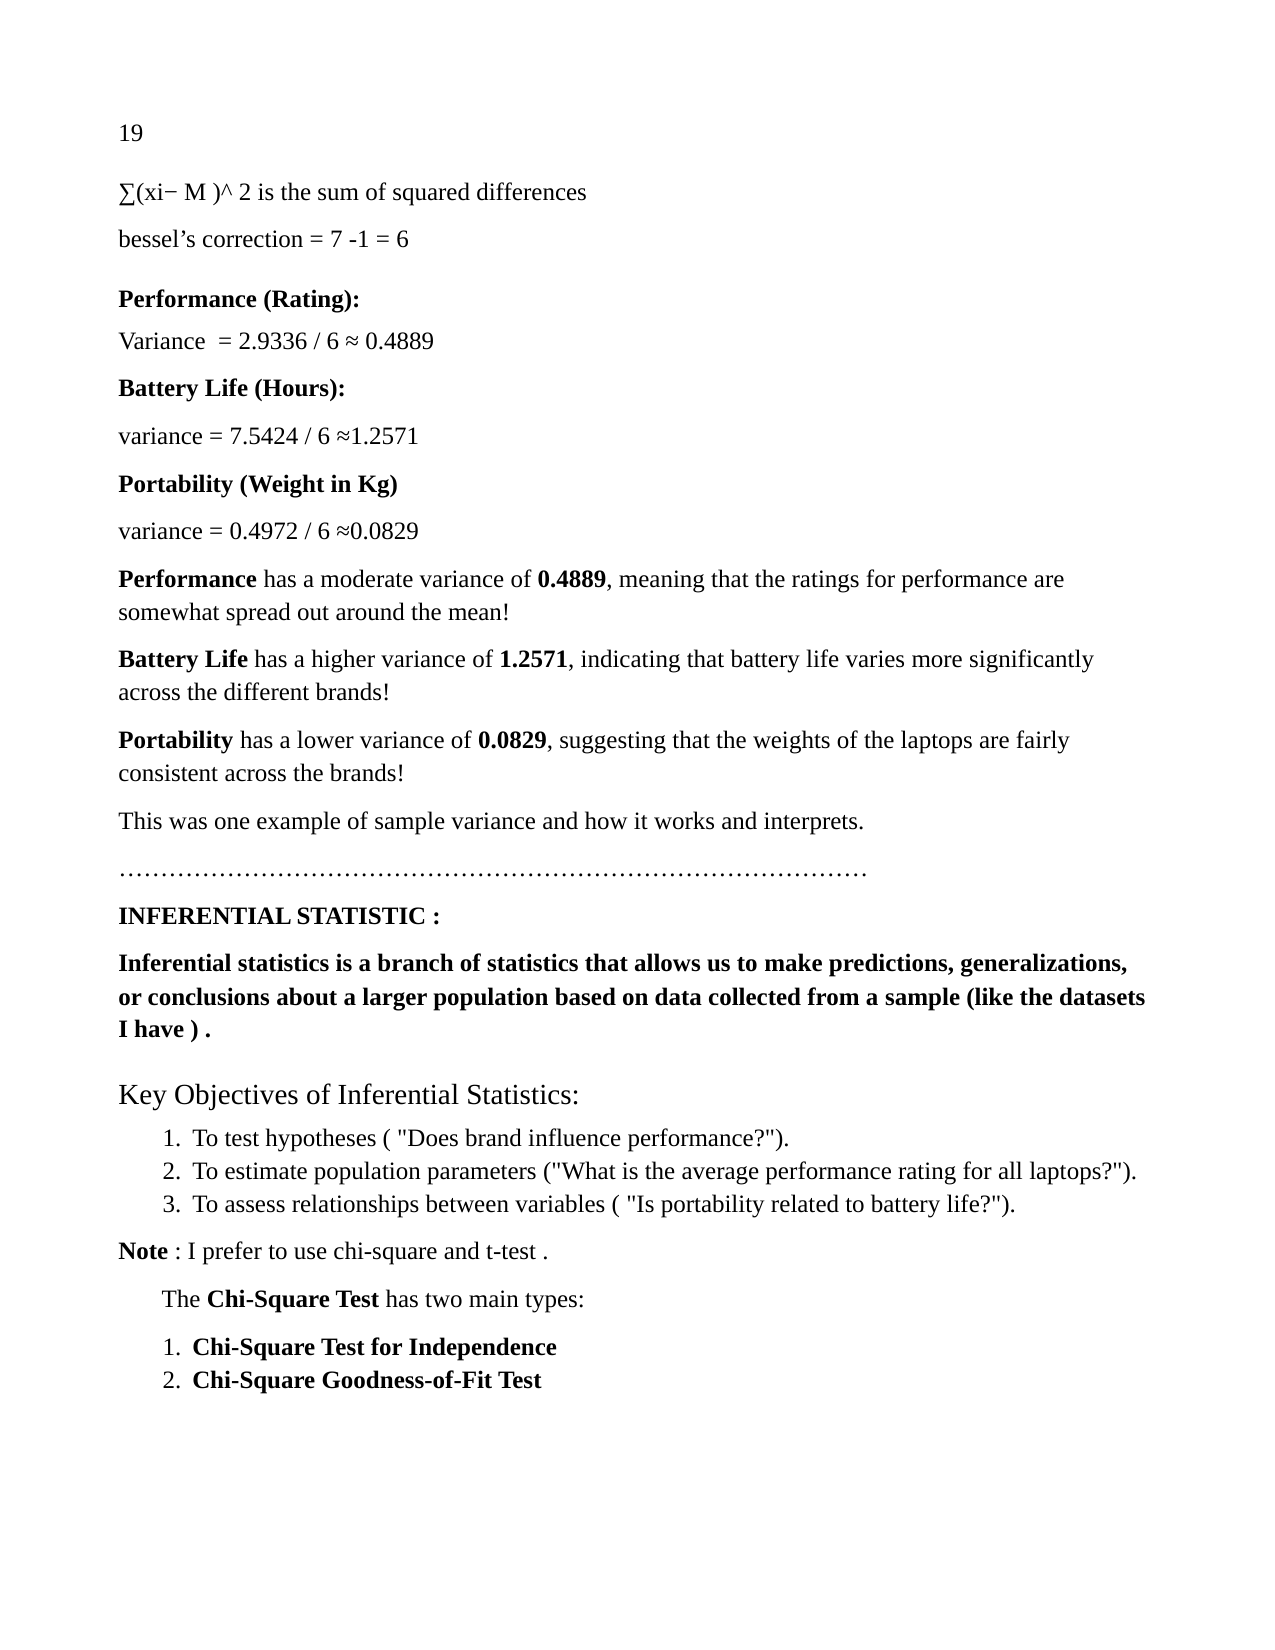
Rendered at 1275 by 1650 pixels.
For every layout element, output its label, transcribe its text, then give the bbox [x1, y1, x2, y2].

text ……………………………………………………………………………… [118, 853, 1157, 882]
text ∑(xi− M )^ 2 is the sum of squared differences [118, 177, 1157, 206]
list To assess relationships between variables ( "Is portability related to battery life?"). [162, 1189, 1157, 1218]
list Chi-Square Test for Independence [162, 1332, 1157, 1360]
text INFERENTIAL STATISTIC : [118, 901, 1157, 930]
text The Chi-Square Test has two main types: [118, 1284, 1157, 1313]
text Inferential statistics is a branch of statistics that allows us to make predictions, generalizations, or conclusions about a larger population based on data collected from a sample (like the datasets I have ) . [118, 948, 1157, 1043]
list To estimate population parameters ("What is the average performance rating for all laptops?"). [162, 1156, 1157, 1184]
text variance = 0.4972 / 6 ≈0.0829 [118, 516, 1157, 545]
text Variance = 2.9336 / 6 ≈ 0.4889 [118, 326, 1157, 354]
text Battery Life has a higher variance of 1.2571, indicating that battery life varies more significantly across the different brands! [118, 644, 1157, 706]
text Note : I prefer to use chi-square and t-test . [118, 1236, 1157, 1265]
text variance = 7.5424 / 6 ≈1.2571 [118, 421, 1157, 450]
subtitle Performance (Rating): [118, 284, 1157, 313]
text Portability (Weight in Kg) [118, 469, 1157, 497]
subtitle Key Objectives of Inferential Statistics: [118, 1077, 1157, 1110]
text Portability has a lower variance of 0.0829, suggesting that the weights of the laptops are fairly consistent across the brands! [118, 725, 1157, 787]
text Battery Life (Hours): [118, 373, 1157, 402]
text This was one example of sample variance and how it works and interprets. [118, 806, 1157, 834]
text bessel’s correction = 7 -1 = 6 [118, 224, 1157, 253]
list To test hypotheses ( "Does brand influence performance?"). [162, 1123, 1157, 1152]
list Chi-Square Goodness-of-Fit Test [162, 1365, 1157, 1393]
text Performance has a moderate variance of 0.4889, meaning that the ratings for performance are somewhat spread out around the mean! [118, 564, 1157, 626]
